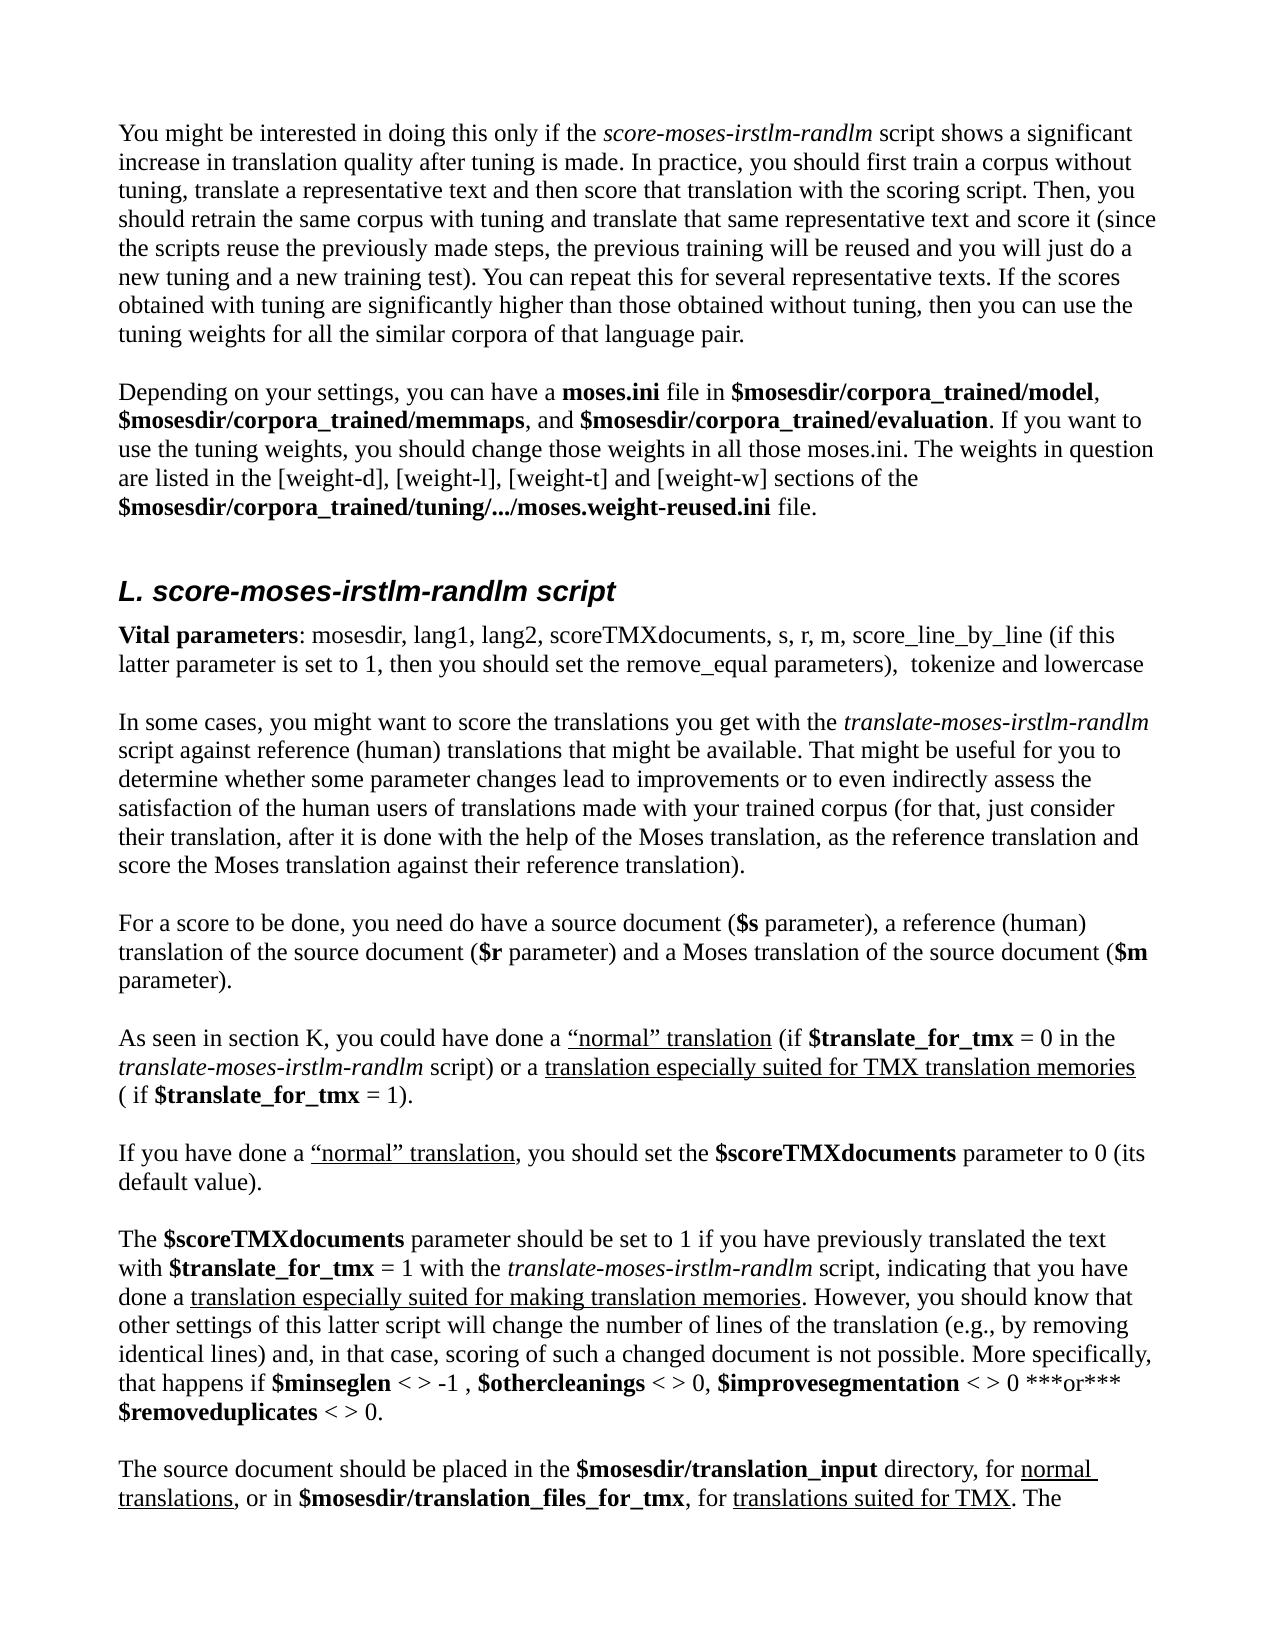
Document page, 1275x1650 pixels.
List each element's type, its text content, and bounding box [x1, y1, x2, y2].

text The source document should be placed in the $mosesdir/translation_input directory, for normal translations, or in $mosesdir/translation_files_for_tmx, for translations suited for TMX. The [118, 1454, 1157, 1512]
text If you have done a “normal” translation, you should set the $scoreTMXdocuments parameter to 0 (its default value). [118, 1138, 1157, 1195]
text For a score to be done, you need do have a source document ($s parameter), a reference (human) translation of the source document ($r parameter) and a Moses translation of the source document ($m parameter). [118, 908, 1157, 994]
text Vital parameters: mosesdir, lang1, lang2, scoreTMXdocuments, s, r, m, score_line_by_line (if this latter parameter is set to 1, then you should set the remove_equal parameters), tokenize and lowercase [118, 620, 1157, 678]
text In some cases, you might want to score the translations you get with the translate-moses-irstlm-randlm script against reference (human) translations that might be available. That might be useful for you to determine whether some parameter changes lead to improvements or to even indirectly assess the satisfaction of the human users of translations made with your trained corpus (for that, just consider their translation, after it is done with the help of the Moses translation, as the reference translation and score the Moses translation against their reference translation). [118, 707, 1157, 879]
text The $scoreTMXdocuments parameter should be set to 1 if you have previously translated the text with $translate_for_tmx = 1 with the translate-moses-irstlm-randlm script, indicating that you have done a translation especially suited for making translation memories. However, you should know that other settings of this latter script will change the number of lines of the translation (e.g., by removing identical lines) and, in that case, scoring of such a changed document is not possible. More specifically, that happens if $minseglen < > -1 , $othercleanings < > 0, $improvesegmentation < > 0 ***or*** $removeduplicates < > 0. [118, 1224, 1157, 1425]
text As seen in section K, you could have done a “normal” translation (if $translate_for_tmx = 0 in the translate-moses-irstlm-randlm script) or a translation especially suited for TMX translation memories ( if $translate_for_tmx = 1). [118, 1023, 1157, 1109]
text You might be interested in doing this only if the score-moses-irstlm-randlm script shows a significant increase in translation quality after tuning is made. In practice, you should first train a corpus without tuning, translate a representative text and then score that translation with the scoring script. Then, you should retrain the same corpus with tuning and translate that same representative text and score it (since the scripts reuse the previously made steps, the previous training will be reused and you will just do a new tuning and a new training test). You can repeat this for several representative texts. If the scores obtained with tuning are significantly higher than those obtained without tuning, then you can use the tuning weights for all the similar corpora of that language pair. [118, 118, 1157, 348]
text Depending on your settings, you can have a moses.ini file in $mosesdir/corpora_trained/model, $mosesdir/corpora_trained/memmaps, and $mosesdir/corpora_trained/evaluation. If you want to use the tuning weights, you should change those weights in all those moses.ini. The weights in question are listed in the [weight-d], [weight-l], [weight-t] and [weight-w] sections of the $mosesdir/corpora_trained/tuning/.../moses.weight-reused.ini file. [118, 377, 1157, 521]
subtitle L. score-moses-irstlm-randlm script [118, 574, 1157, 608]
